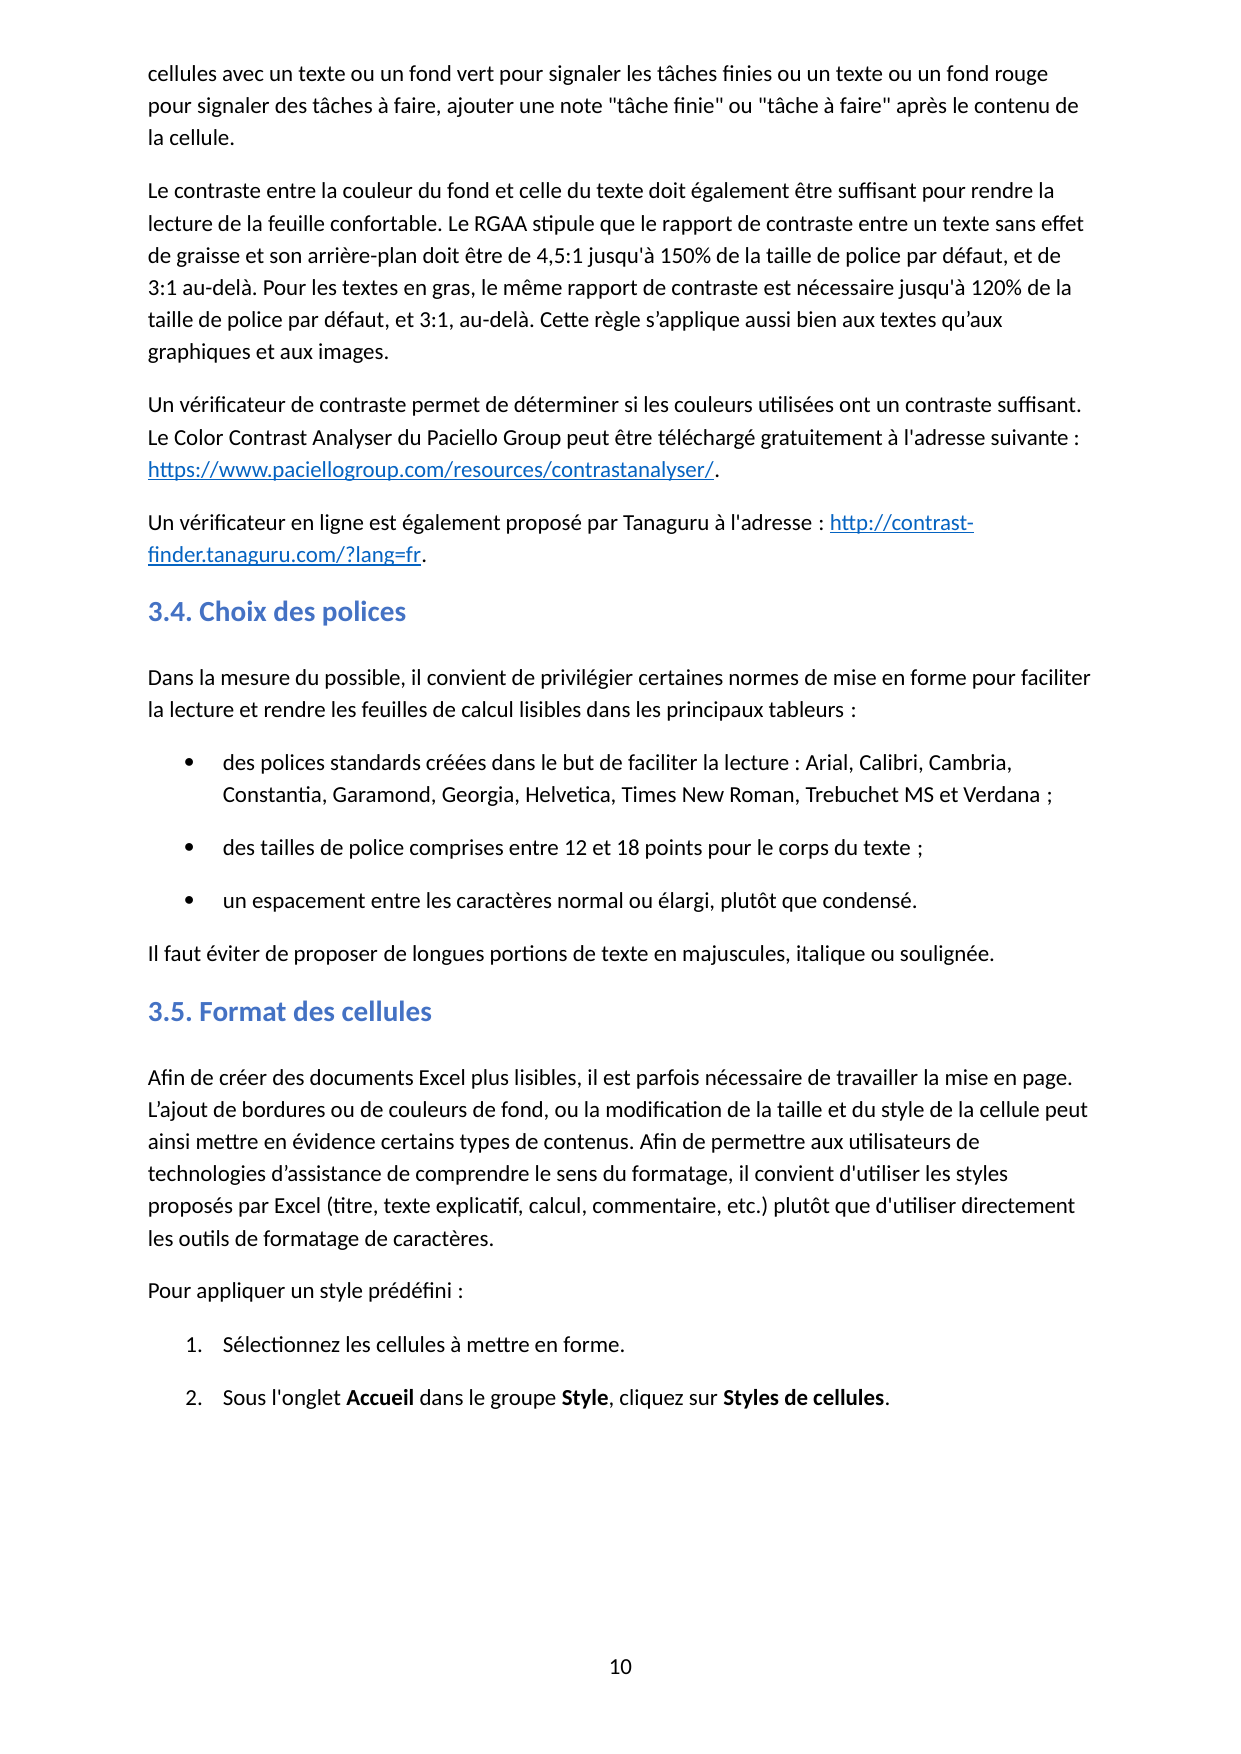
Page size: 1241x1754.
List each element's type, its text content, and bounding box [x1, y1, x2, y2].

list des tailles de police comprises entre 12 et 18 points pour le corps du texte ; [185, 833, 1093, 862]
list un espacement entre les caractères normal ou élargi, plutôt que condensé. [185, 887, 1093, 914]
list Sélectionnez les cellules à mettre en forme. [185, 1330, 1093, 1358]
list des polices standards créées dans le but de faciliter la lecture : Arial, Calibri, Cambria, Constantia, Garamond, Georgia, Helvetica, Times New Roman, Trebuchet MS et Verdana ; [185, 748, 1093, 808]
text Le contraste entre la couleur du fond et celle du texte doit également être suffisant pour rendre la lecture de la feuille confortable. Le RGAA stipule que le rapport de contraste entre un texte sans effet de graisse et son arrière-plan doit être de 4,5:1 jusqu'à 150% de la taille de police par défaut, et de 3:1 au-delà. Pour les textes en gras, le même rapport de contraste est nécessaire jusqu'à 120% de la taille de police par défaut, et 3:1, au-delà. Cette règle s’applique aussi bien aux textes qu’aux graphiques et aux images. [148, 176, 1093, 365]
text Il faut éviter de proposer de longues portions de texte en majuscules, italique ou soulignée. [148, 939, 1093, 968]
text Dans la mesure du possible, il convient de privilégier certaines normes de mise en forme pour faciliter la lecture et rendre les feuilles de calcul lisibles dans les principaux tableurs : [148, 663, 1093, 723]
text Pour appliquer un style prédéfini : [148, 1277, 1093, 1305]
text Afin de créer des documents Excel plus lisibles, il est parfois nécessaire de travailler la mise en page. L’ajout de bordures ou de couleurs de fond, ou la modification de la taille et du style de la cellule peut ainsi mettre en évidence certains types de contenus. Afin de permettre aux utilisateurs de technologies d’assistance de comprendre le sens du formatage, il convient d'utiliser les styles proposés par Excel (titre, texte explicatif, calcul, commentaire, etc.) plutôt que d'utiliser directement les outils de formatage de caractères. [148, 1063, 1093, 1252]
subtitle 3.5. Format des cellules [148, 993, 1093, 1028]
text cellules avec un texte ou un fond vert pour signaler les tâches finies ou un texte ou un fond rouge pour signaler des tâches à faire, ajouter une note "tâche finie" ou "tâche à faire" après le contenu de la cellule. [148, 59, 1093, 151]
subtitle 3.4. Choix des polices [148, 593, 1093, 629]
list Sous l'onglet Accueil dans le groupe Style, cliquez sur Styles de cellules. [185, 1383, 1093, 1411]
text Un vérificateur en ligne est également proposé par Tanaguru à l'adresse : http://contrast-finder.tanaguru.com/?lang=fr. [148, 508, 1093, 568]
text Un vérificateur de contraste permet de déterminer si les couleurs utilisées ont un contraste suffisant. Le Color Contrast Analyser du Paciello Group peut être téléchargé gratuitement à l'adresse suivante : https://www.paciellogroup.com/resources/contrastanalyser/. [148, 390, 1093, 483]
